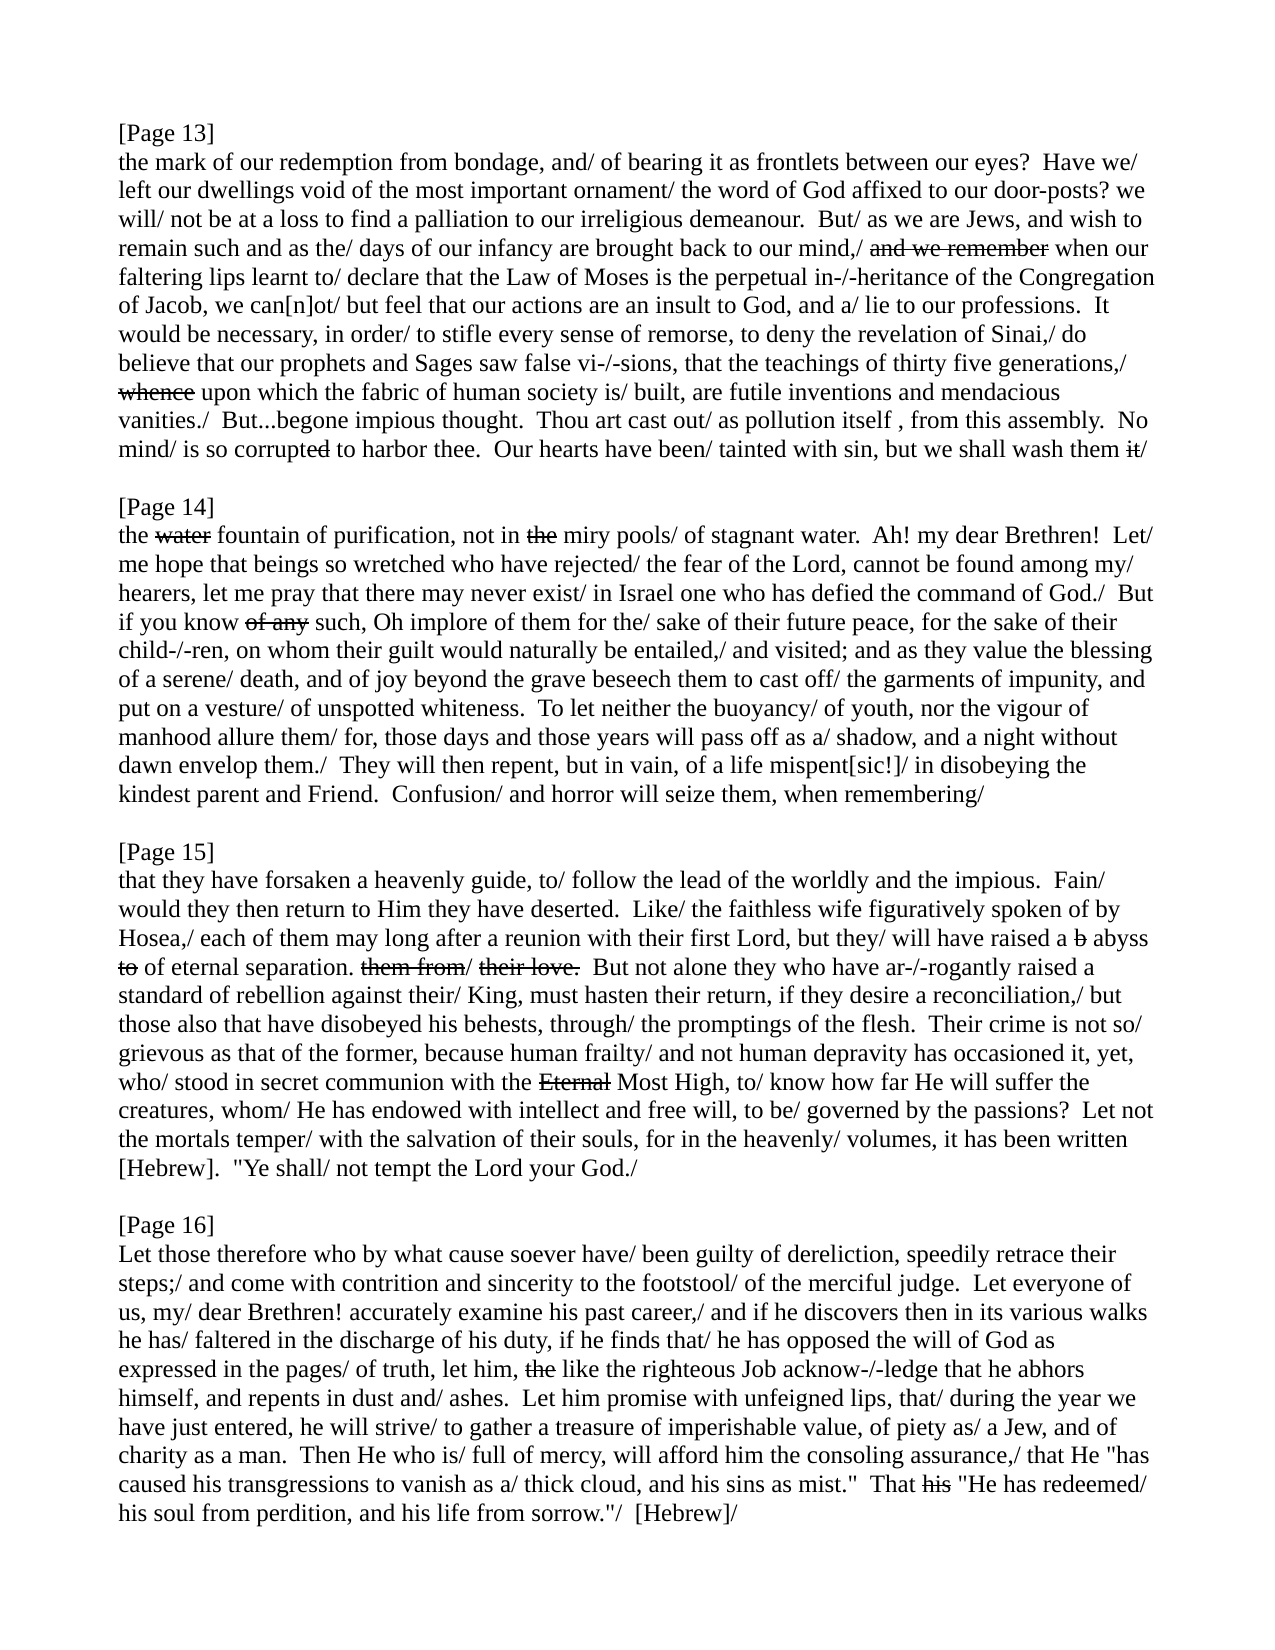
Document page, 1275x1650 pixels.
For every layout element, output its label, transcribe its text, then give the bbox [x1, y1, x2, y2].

text the water fountain of purification, not in the miry pools/ of stagnant water. Ah! my dear Brethren! Let/ me hope that beings so wretched who have rejected/ the fear of the Lord, cannot be found among my/ hearers, let me pray that there may never exist/ in Israel one who has defied the command of God./ But if you know of any such, Oh implore of them for the/ sake of their future peace, for the sake of their child-/-ren, on whom their guilt would naturally be entailed,/ and visited; and as they value the blessing of a serene/ death, and of joy beyond the grave beseech them to cast off/ the garments of impunity, and put on a vesture/ of unspotted whiteness. To let neither the buoyancy/ of youth, nor the vigour of manhood allure them/ for, those days and those years will pass off as a/ shadow, and a night without dawn envelop them./ They will then repent, but in vain, of a life mispent[sic!]/ in disobeying the kindest parent and Friend. Confusion/ and horror will seize them, when remembering/ [118, 521, 1157, 808]
text [Page 16] [118, 1211, 1157, 1239]
text [Page 13] [118, 118, 1157, 147]
text [Page 15] [118, 837, 1157, 866]
text Let those therefore who by what cause soever have/ been guilty of dereliction, speedily retrace their steps;/ and come with contrition and sincerity to the footstool/ of the merciful judge. Let everyone of us, my/ dear Brethren! accurately examine his past career,/ and if he discovers then in its various walks he has/ faltered in the discharge of his duty, if he finds that/ he has opposed the will of God as expressed in the pages/ of truth, let him, the like the righteous Job acknow-/-ledge that he abhors himself, and repents in dust and/ ashes. Let him promise with unfeigned lips, that/ during the year we have just entered, he will strive/ to gather a treasure of imperishable value, of piety as/ a Jew, and of charity as a man. Then He who is/ full of mercy, will afford him the consoling assurance,/ that He "has caused his transgressions to vanish as a/ thick cloud, and his sins as mist." That his "He has redeemed/ his soul from perdition, and his life from sorrow."/ [Hebrew]/ [118, 1239, 1157, 1527]
text that they have forsaken a heavenly guide, to/ follow the lead of the worldly and the impious. Fain/ would they then return to Him they have deserted. Like/ the faithless wife figuratively spoken of by Hosea,/ each of them may long after a reunion with their first Lord, but they/ will have raised a b abyss to of eternal separation. them from/ their love. But not alone they who have ar-/-rogantly raised a standard of rebellion against their/ King, must hasten their return, if they desire a reconciliation,/ but those also that have disobeyed his behests, through/ the promptings of the flesh. Their crime is not so/ grievous as that of the former, because human frailty/ and not human depravity has occasioned it, yet, who/ stood in secret communion with the Eternal Most High, to/ know how far He will suffer the creatures, whom/ He has endowed with intellect and free will, to be/ governed by the passions? Let not the mortals temper/ with the salvation of their souls, for in the heavenly/ volumes, it has been written [Hebrew]. "Ye shall/ not tempt the Lord your God./ [118, 866, 1157, 1182]
text the mark of our redemption from bondage, and/ of bearing it as frontlets between our eyes? Have we/ left our dwellings void of the most important ornament/ the word of God affixed to our door-posts? we will/ not be at a loss to find a palliation to our irreligious demeanour. But/ as we are Jews, and wish to remain such and as the/ days of our infancy are brought back to our mind,/ and we remember when our faltering lips learnt to/ declare that the Law of Moses is the perpetual in-/-heritance of the Congregation of Jacob, we can[n]ot/ but feel that our actions are an insult to God, and a/ lie to our professions. It would be necessary, in order/ to stifle every sense of remorse, to deny the revelation of Sinai,/ do believe that our prophets and Sages saw false vi-/-sions, that the teachings of thirty five generations,/ whence upon which the fabric of human society is/ built, are futile inventions and mendacious vanities./ But...begone impious thought. Thou art cast out/ as pollution itself , from this assembly. No mind/ is so corrupted to harbor thee. Our hearts have been/ tainted with sin, but we shall wash them it/ [118, 147, 1157, 463]
text [Page 14] [118, 492, 1157, 521]
